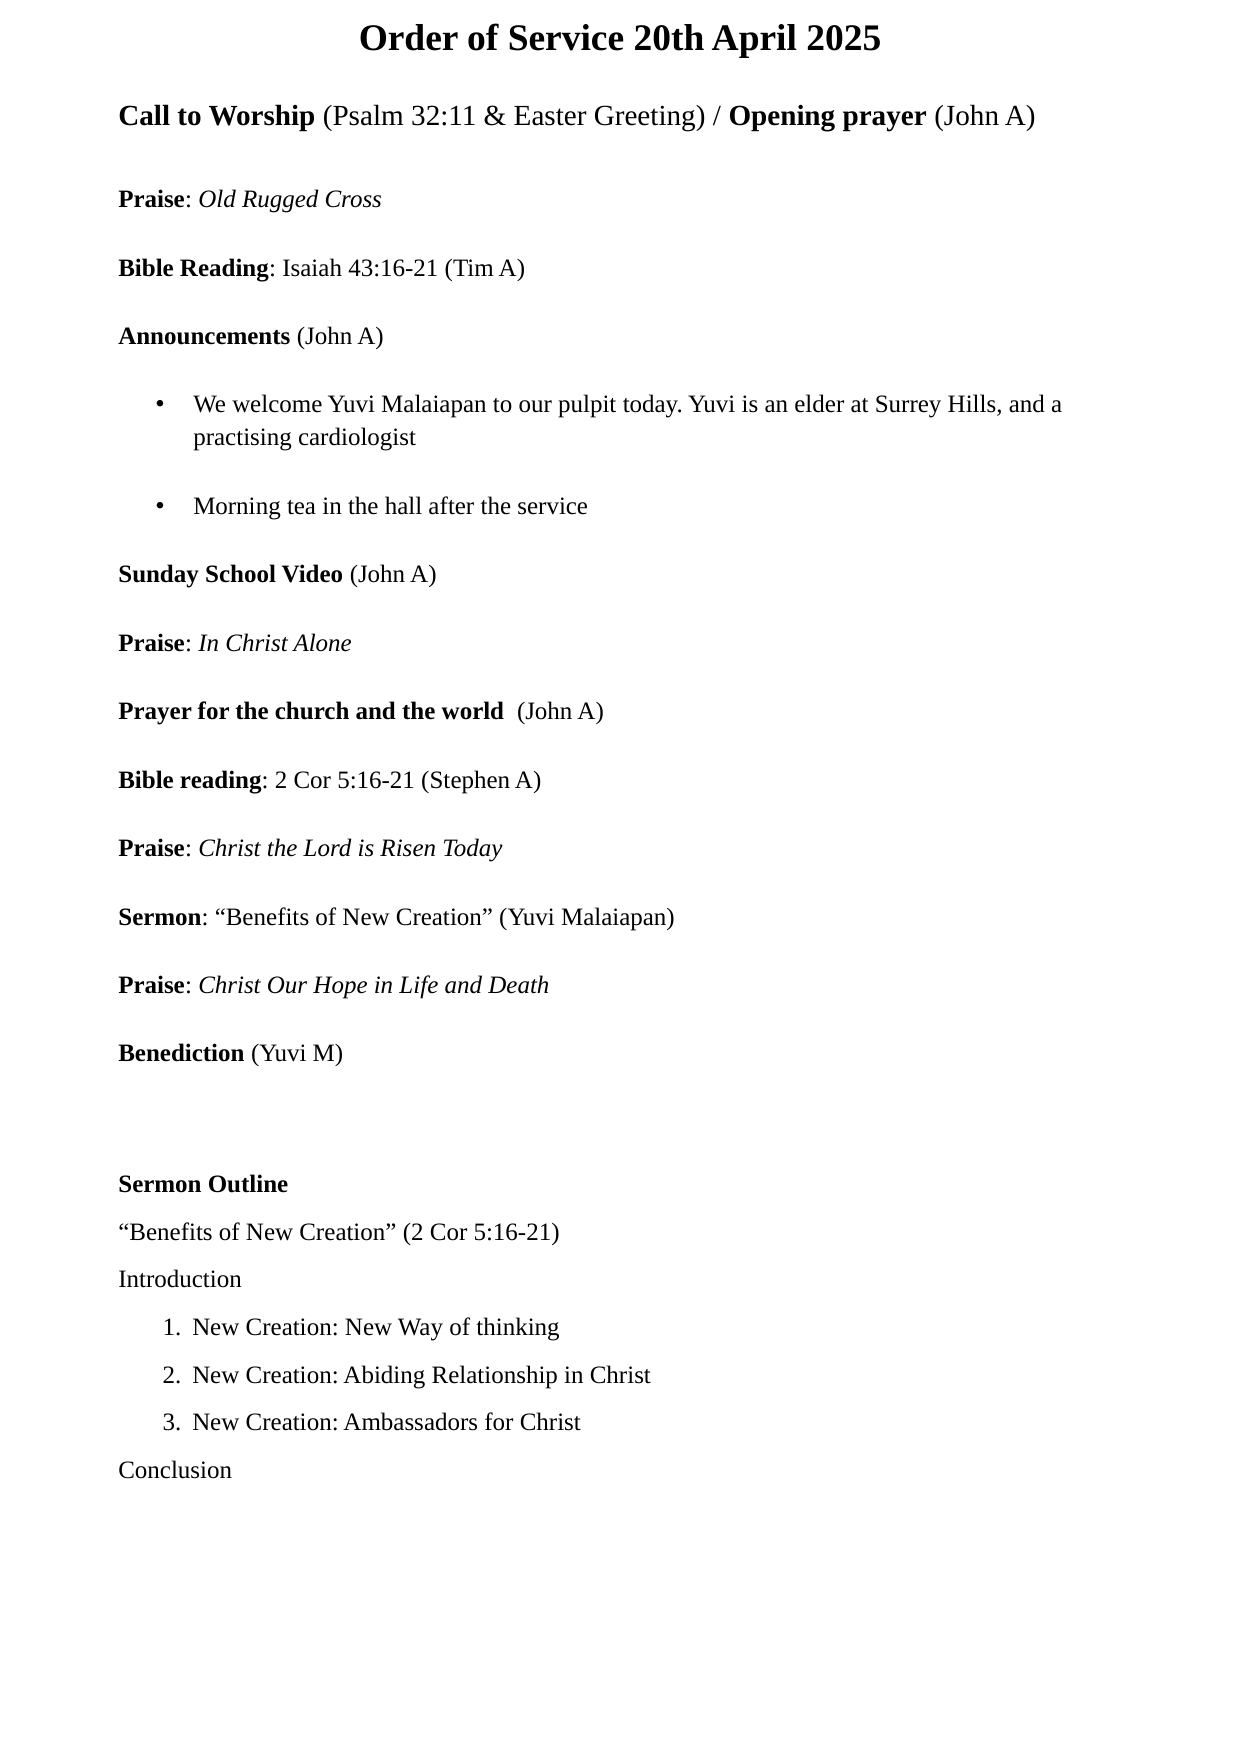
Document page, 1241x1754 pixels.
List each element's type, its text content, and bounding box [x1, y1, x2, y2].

list We welcome Yuvi Malaiapan to our pulpit today. Yuvi is an elder at Surrey Hills, and a practising cardiologist [156, 389, 1122, 451]
text Prayer for the church and the world (John A) [118, 696, 1122, 725]
text Bible Reading: Isaiah 43:16-21 (Tim A) [118, 253, 1122, 281]
list Morning tea in the hall after the service [156, 491, 1122, 520]
list New Creation: New Way of thinking [162, 1312, 1122, 1341]
list New Creation: Ambassadors for Christ [162, 1407, 1122, 1436]
text Praise: Christ the Lord is Risen Today [118, 833, 1122, 862]
text Sermon Outline [118, 1169, 1122, 1198]
text Benediction (Yuvi M) [118, 1038, 1122, 1067]
text Call to Worship (Psalm 32:11 & Easter Greeting) / Opening prayer (John A) [118, 98, 1122, 132]
text Praise: Old Rugged Cross [118, 184, 1122, 213]
text Sermon: “Benefits of New Creation” (Yuvi Malaiapan) [118, 902, 1122, 930]
text Bible reading: 2 Cor 5:16-21 (Stephen A) [118, 765, 1122, 793]
text Conclusion [118, 1455, 1122, 1484]
text “Benefits of New Creation” (2 Cor 5:16-21) [118, 1217, 1122, 1246]
text Sunday School Video (John A) [118, 559, 1122, 588]
list New Creation: Abiding Relationship in Christ [162, 1360, 1122, 1388]
text Introduction [118, 1264, 1122, 1293]
text Praise: Christ Our Hope in Life and Death [118, 970, 1122, 999]
text Announcements (John A) [118, 321, 1122, 350]
text Praise: In Christ Alone [118, 628, 1122, 657]
